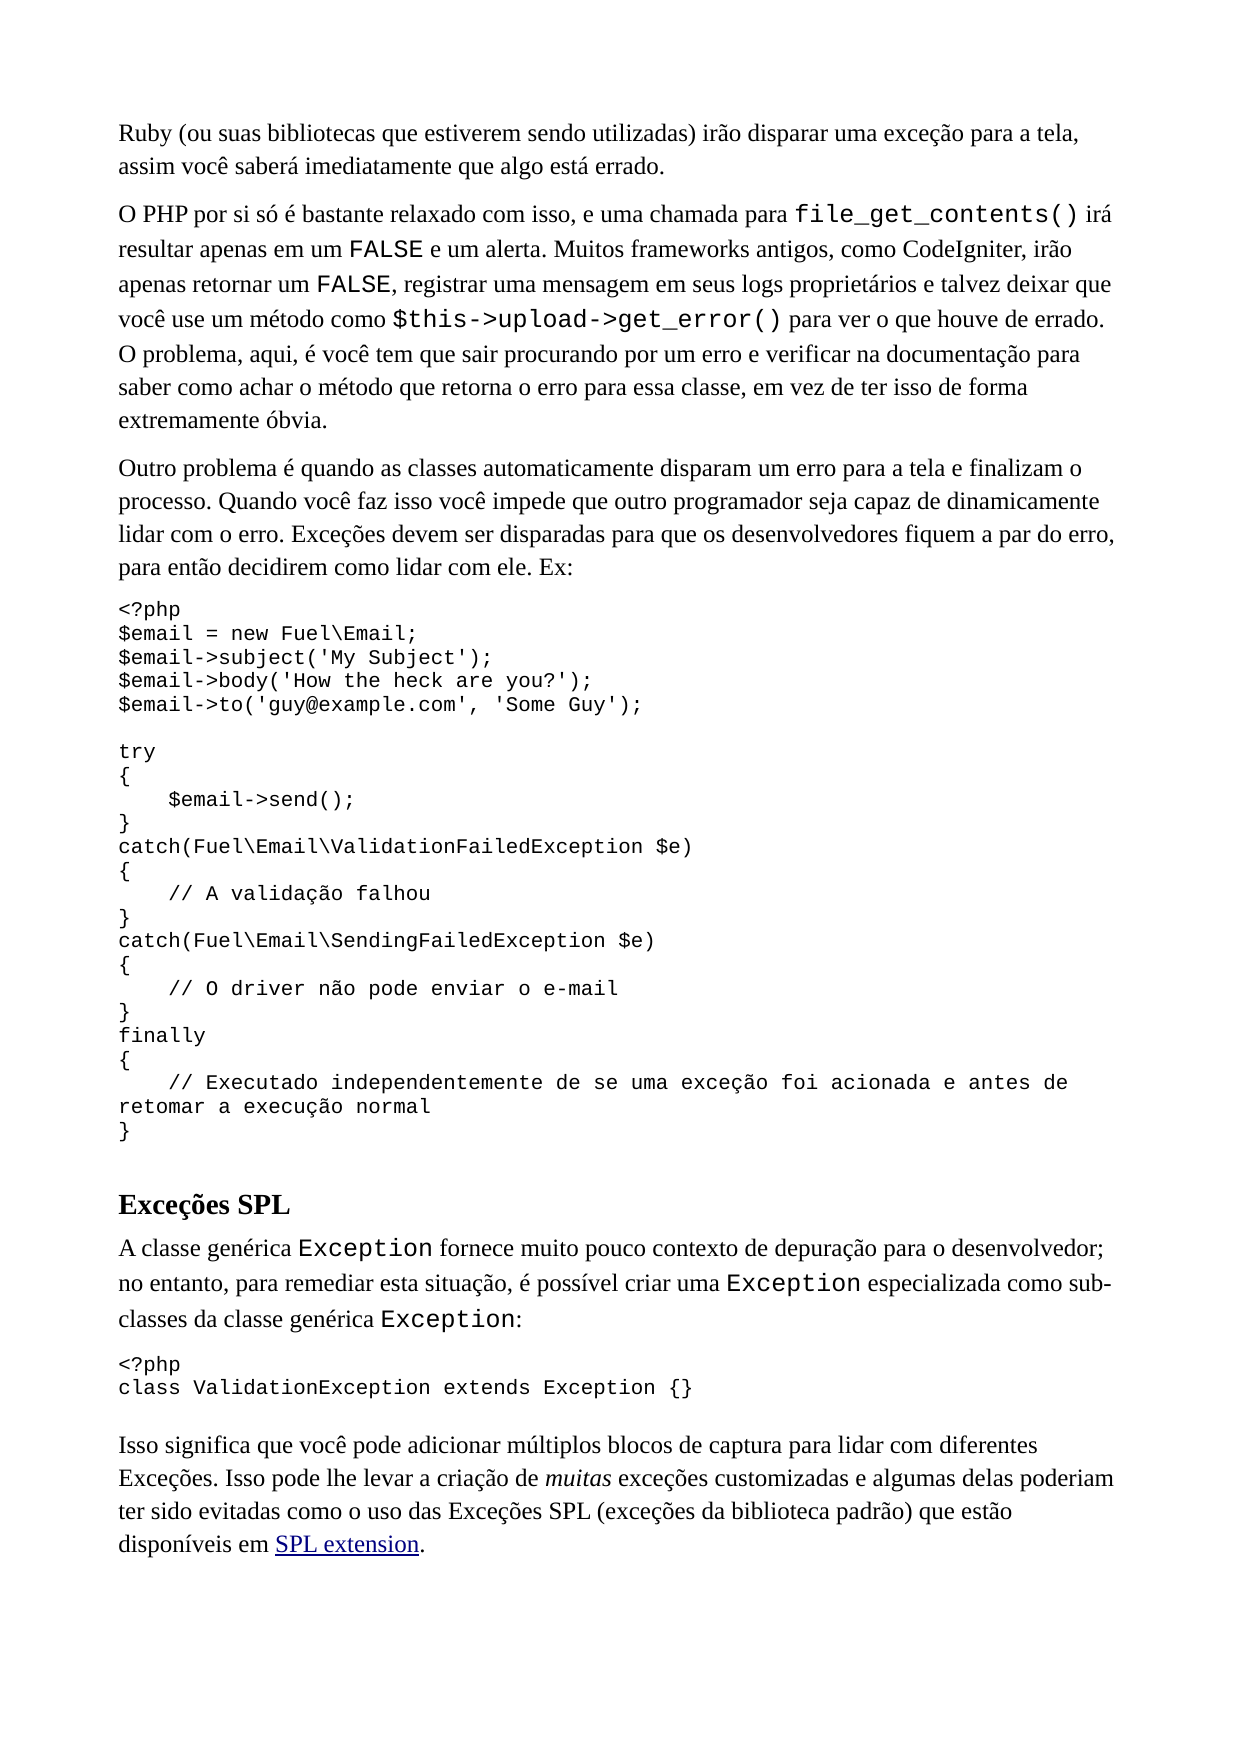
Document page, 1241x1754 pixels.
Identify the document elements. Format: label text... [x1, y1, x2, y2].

text catch(Fuel\Email\ValidationFailedException $e) [118, 836, 1122, 859]
text $email->subject('My Subject'); [118, 647, 1122, 670]
text Outro problema é quando as classes automaticamente disparam um erro para a tela e finalizam o processo. Quando você faz isso você impede que outro programador seja capaz de dinamicamente lidar com o erro. Exceções devem ser disparadas para que os desenvolvedores fiquem a par do erro, para então decidirem como lidar com ele. Ex: [118, 453, 1122, 581]
text { [118, 765, 1122, 789]
text Ruby (ou suas bibliotecas que estiverem sendo utilizadas) irão disparar uma exceção para a tela, assim você saberá imediatamente que algo está errado. [118, 118, 1122, 180]
text <?php [118, 599, 1122, 623]
text <?php [118, 1354, 1122, 1377]
text // Executado independentemente de se uma exceção foi acionada e antes de retomar a execução normal [118, 1072, 1122, 1120]
text A classe genérica Exception fornece muito pouco contexto de depuração para o desenvolvedor; no entanto, para remediar esta situação, é possível criar uma Exception especializada como sub-classes da classe genérica Exception: [118, 1233, 1122, 1334]
text } [118, 1001, 1122, 1025]
text } [118, 812, 1122, 836]
text { [118, 859, 1122, 883]
text { [118, 954, 1122, 978]
text } [118, 907, 1122, 931]
text class ValidationException extends Exception {} [118, 1377, 1122, 1401]
text $email->body('How the heck are you?'); [118, 670, 1122, 694]
text $email->to('guy@example.com', 'Some Guy'); [118, 694, 1122, 718]
text $email = new Fuel\Email; [118, 623, 1122, 647]
text finally [118, 1025, 1122, 1049]
text { [118, 1049, 1122, 1072]
text try [118, 741, 1122, 765]
subtitle Exceções SPL [118, 1187, 1122, 1221]
text // O driver não pode enviar o e-mail [118, 978, 1122, 1001]
text } [118, 1120, 1122, 1143]
text catch(Fuel\Email\SendingFailedException $e) [118, 931, 1122, 954]
text // A validação falhou [118, 883, 1122, 907]
text Isso significa que você pode adicionar múltiplos blocos de captura para lidar com diferentes Exceções. Isso pode lhe levar a criação de muitas exceções customizadas e algumas delas poderiam ter sido evitadas como o uso das Exceções SPL (exceções da biblioteca padrão) que estão disponíveis em SPL extension. [118, 1430, 1122, 1558]
text O PHP por si só é bastante relaxado com isso, e uma chamada para file_get_contents() irá resultar apenas em um FALSE e um alerta. Muitos frameworks antigos, como CodeIgniter, irão apenas retornar um FALSE, registrar uma mensagem em seus logs proprietários e talvez deixar que você use um método como $this->upload->get_error() para ver o que houve de errado. O problema, aqui, é você tem que sair procurando por um erro e verificar na documentação para saber como achar o método que retorna o erro para essa classe, em vez de ter isso de forma extremamente óbvia. [118, 199, 1122, 434]
text $email->send(); [118, 789, 1122, 812]
